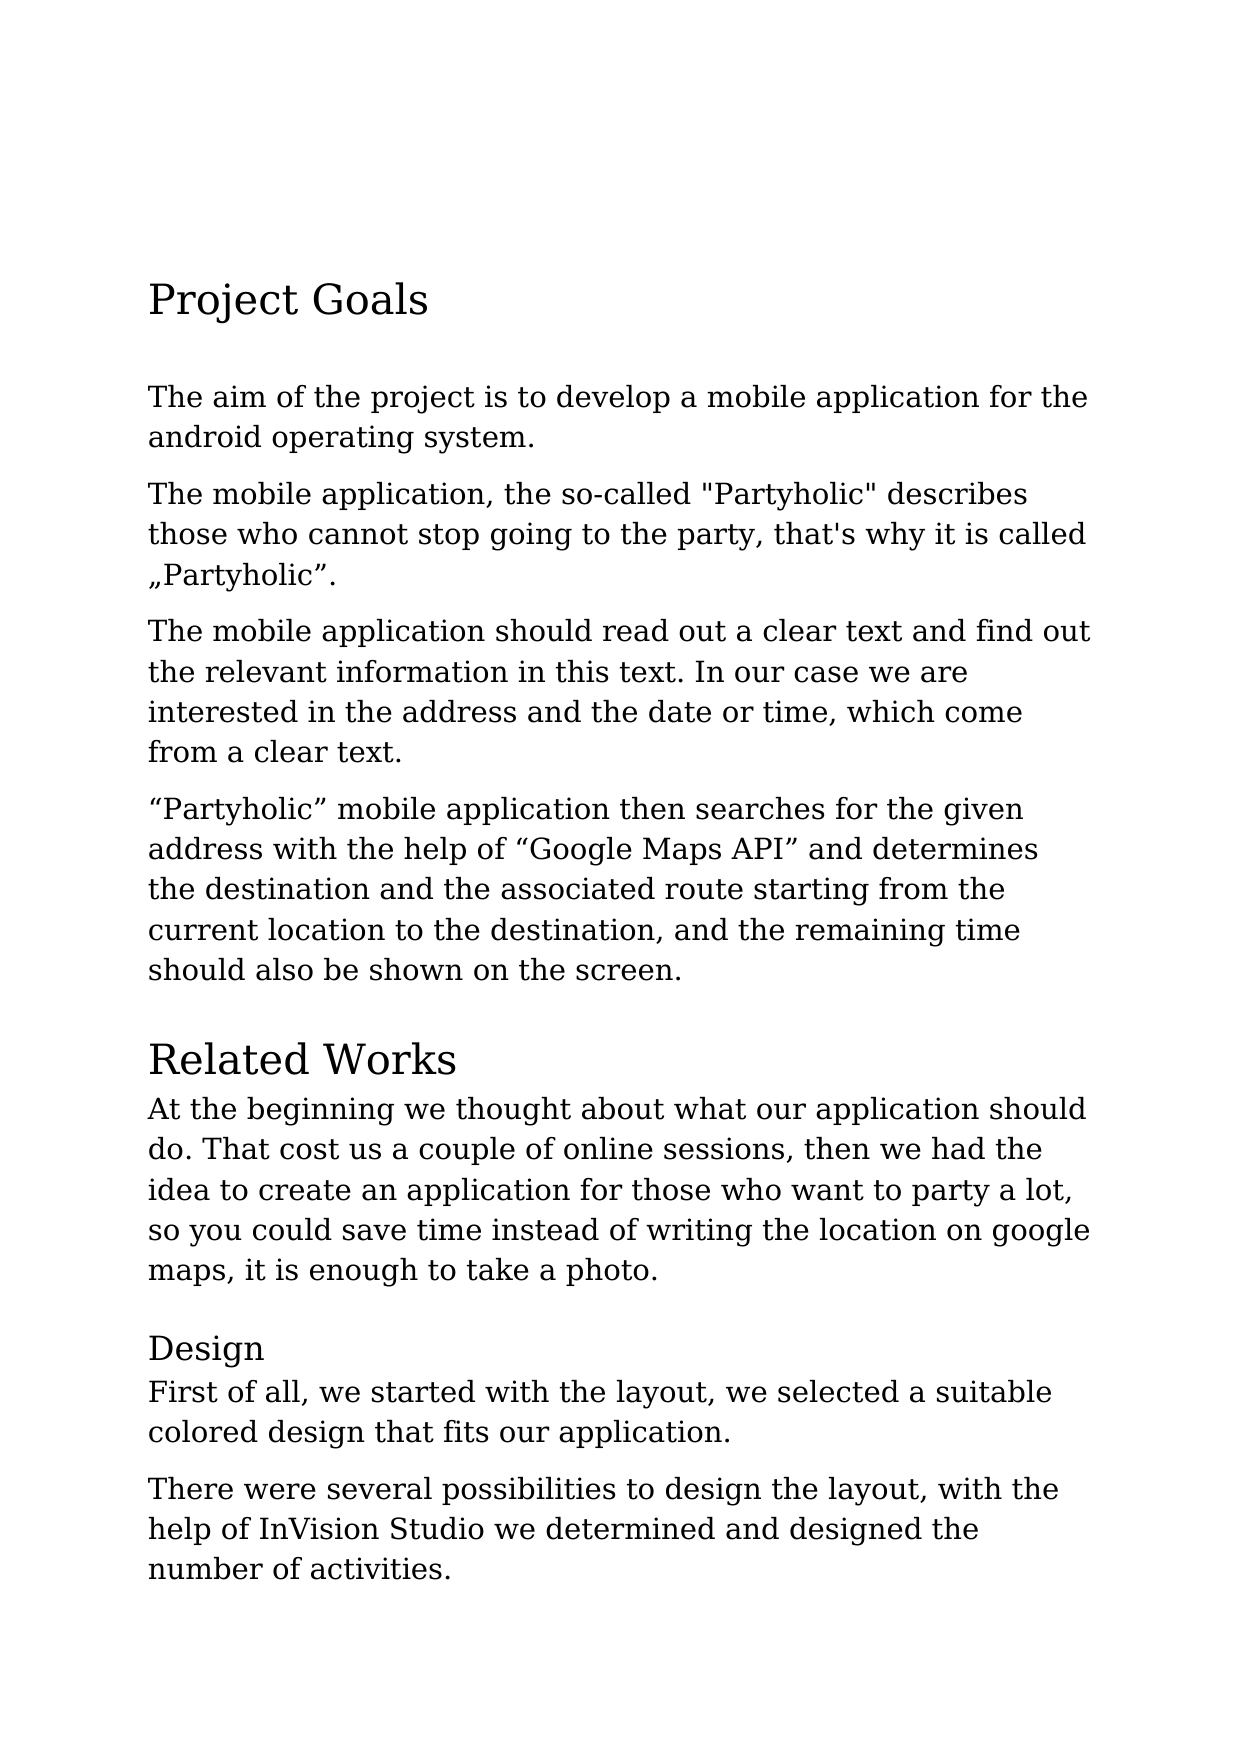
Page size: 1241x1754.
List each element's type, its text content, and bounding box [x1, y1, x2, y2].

subtitle Related Works [148, 1033, 1092, 1083]
text The mobile application, the so-called "Partyholic" describes those who cannot stop going to the party, that's why it is called „Partyholic”. [148, 476, 1092, 591]
text The aim of the project is to develop a mobile application for the android operating system. [148, 378, 1092, 454]
text The mobile application should read out a clear text and find out the relevant information in this text. In our case we are interested in the address and the date or time, which come from a clear text. [148, 613, 1092, 768]
text At the beginning we thought about what our application should do. That cost us a couple of online sessions, then we had the idea to create an application for those who want to party a lot, so you could save time instead of writing the location on google maps, it is enough to take a photo. [148, 1091, 1092, 1286]
text “Partyholic” mobile application then searches for the given address with the help of “Google Maps API” and determines the destination and the associated route starting from the current location to the destination, and the remaining time should also be shown on the screen. [148, 790, 1092, 986]
subtitle Project Goals [148, 273, 1092, 323]
subtitle Design [148, 1327, 1092, 1367]
text There were several possibilities to design the layout, with the help of InVision Studio we determined and designed the number of activities. [148, 1470, 1092, 1586]
text First of all, we started with the layout, we selected a suitable colored design that fits our application. [148, 1373, 1092, 1448]
